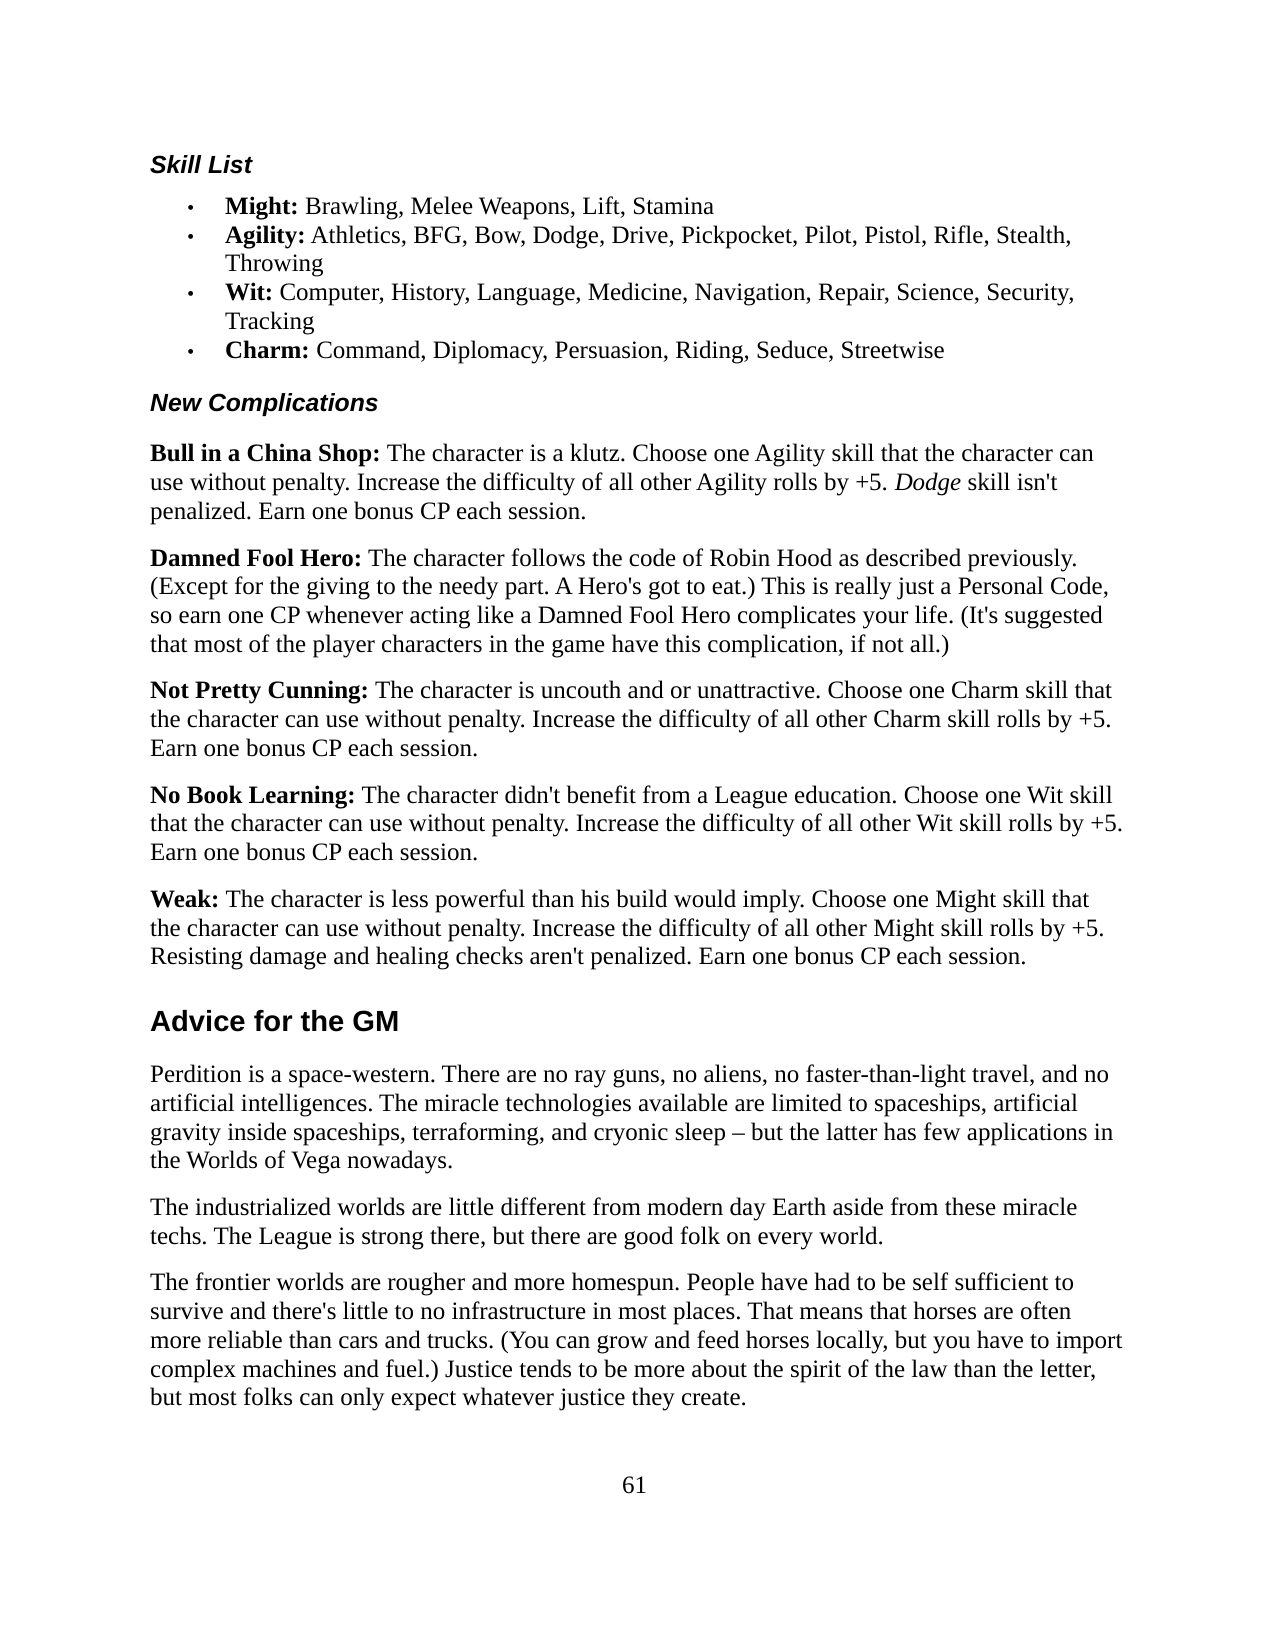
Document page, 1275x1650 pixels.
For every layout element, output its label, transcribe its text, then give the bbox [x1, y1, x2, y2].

text Not Pretty Cunning: The character is uncouth and or unattractive. Choose one Charm skill that the character can use without penalty. Increase the difficulty of all other Charm skill rolls by +5. Earn one bonus CP each session. [150, 676, 1125, 762]
text Bull in a China Shop: The character is a klutz. Choose one Agility skill that the character can use without penalty. Increase the difficulty of all other Agility rolls by +5. Dodge skill isn't penalized. Earn one bonus CP each session. [150, 438, 1125, 525]
list Might: Brawling, Melee Weapons, Lift, Stamina [187, 191, 1125, 220]
text The frontier worlds are rougher and more homespun. People have had to be self sufficient to survive and there's little to no infrastructure in most places. That means that horses are often more reliable than cars and trucks. (You can grow and feed horses locally, but you have to import complex machines and fuel.) Justice tends to be more about the spirit of the law than the letter, but most folks can only expect whatever justice they create. [150, 1267, 1125, 1411]
text Perdition is a space-western. There are no ray guns, no aliens, no faster-than-light travel, and no artificial intelligences. The miracle technologies available are limited to spaceships, artificial gravity inside spaceships, terraforming, and cryonic sleep – but the latter has few applications in the Worlds of Vega nowadays. [150, 1059, 1125, 1174]
subtitle Skill List [150, 150, 1125, 178]
text No Book Learning: The character didn't benefit from a League education. Choose one Wit skill that the character can use without penalty. Increase the difficulty of all other Wit skill rolls by +5. Earn one bonus CP each session. [150, 780, 1125, 866]
subtitle Advice for the GM [150, 1004, 1125, 1038]
subtitle New Complications [150, 388, 1125, 417]
list Wit: Computer, History, Language, Medicine, Navigation, Repair, Science, Security, Tracking [187, 277, 1125, 335]
text The industrialized worlds are little different from modern day Earth aside from these miracle techs. The League is strong there, but there are good folk on every world. [150, 1192, 1125, 1249]
list Agility: Athletics, BFG, Bow, Dodge, Drive, Pickpocket, Pilot, Pistol, Rifle, Stealth, Throwing [187, 220, 1125, 277]
text Weak: The character is less powerful than his build would imply. Choose one Might skill that the character can use without penalty. Increase the difficulty of all other Might skill rolls by +5. Resisting damage and healing checks aren't penalized. Earn one bonus CP each session. [150, 884, 1125, 970]
list Charm: Command, Diplomacy, Persuasion, Riding, Seduce, Streetwise [187, 335, 1125, 363]
text Damned Fool Hero: The character follows the code of Robin Hood as described previously. (Except for the giving to the needy part. A Hero's got to eat.) This is really just a Personal Code, so earn one CP whenever acting like a Damned Fool Hero complicates your life. (It's suggested that most of the player characters in the game have this complication, if not all.) [150, 543, 1125, 658]
